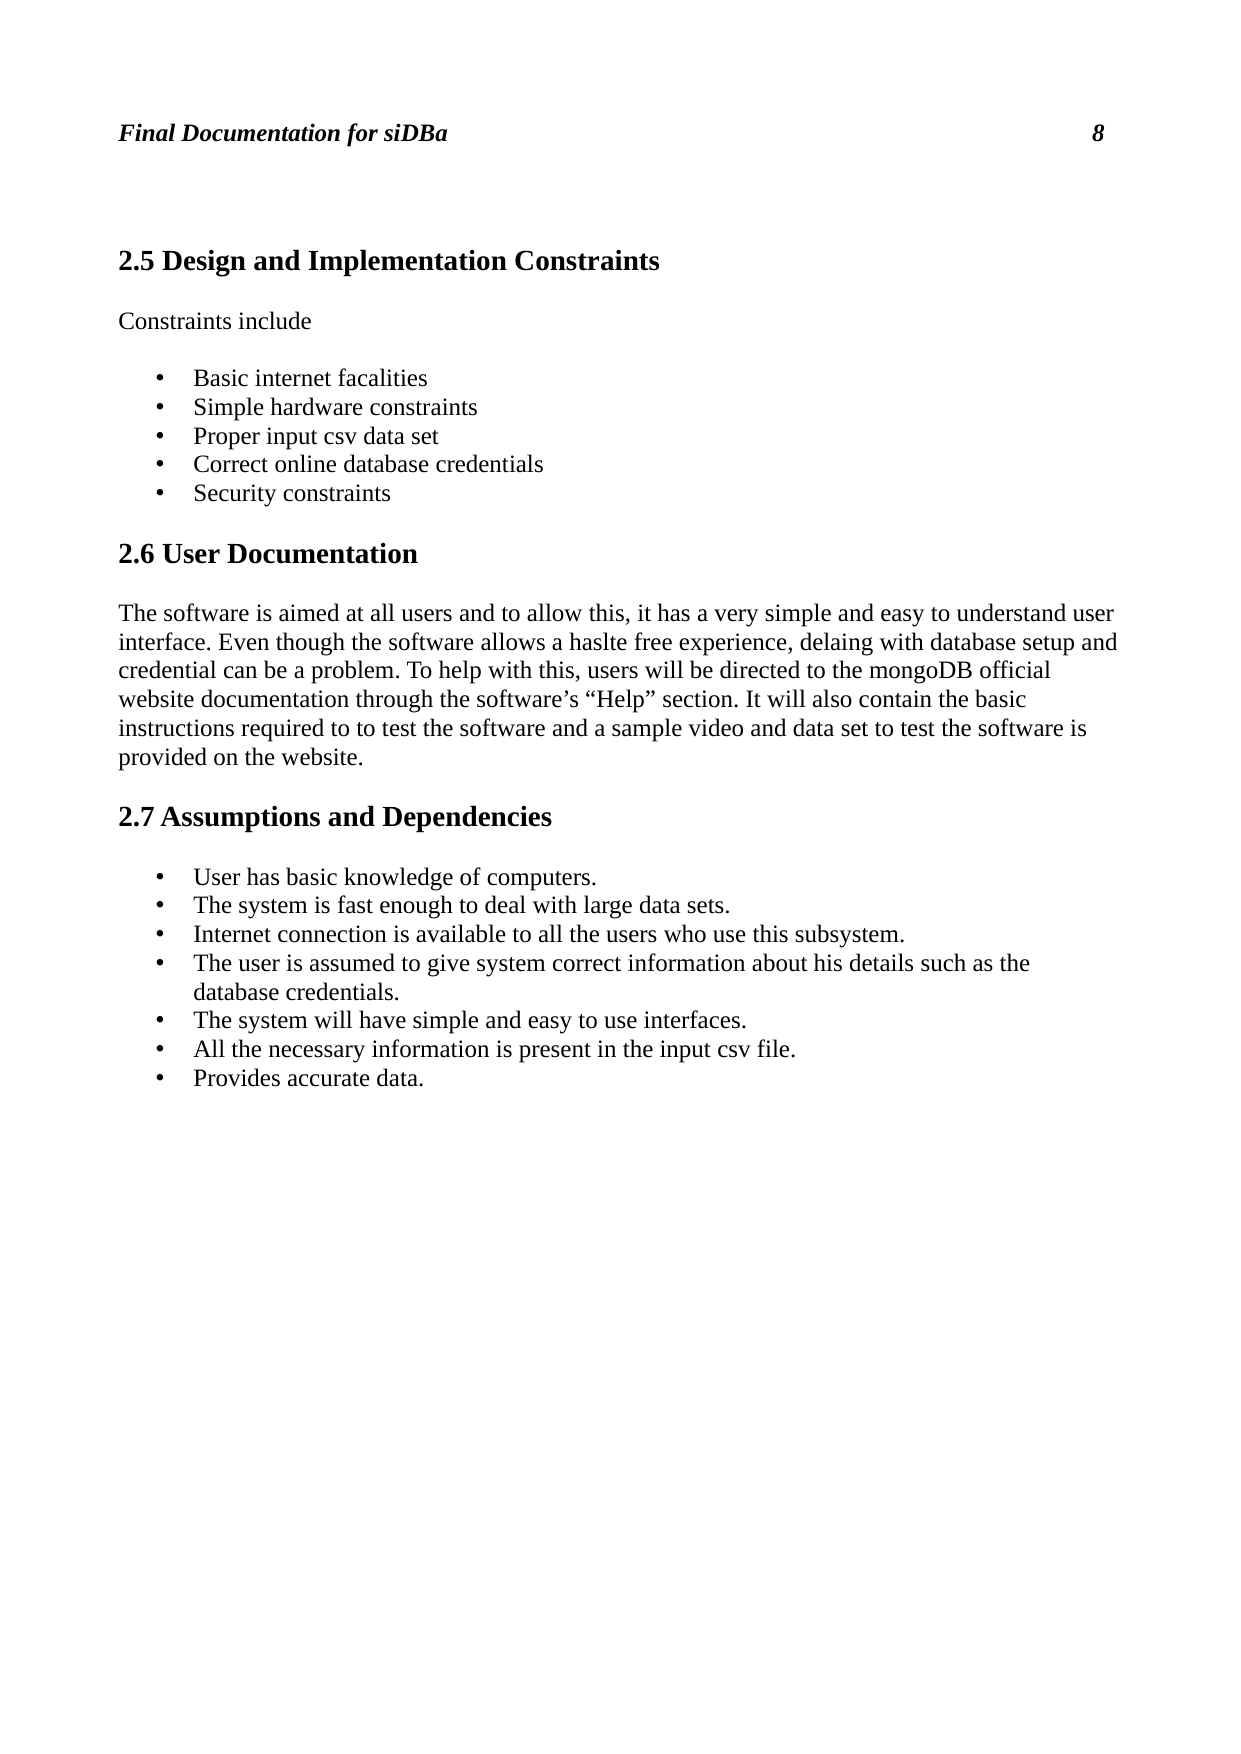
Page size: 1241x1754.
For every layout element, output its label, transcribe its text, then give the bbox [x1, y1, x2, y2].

list Simple hardware constraints [156, 392, 1122, 421]
list Basic internet facalities [156, 363, 1122, 392]
list Proper input csv data set [156, 421, 1122, 449]
text 2.7 Assumptions and Dependencies [118, 799, 1122, 833]
list Correct online database credentials [156, 449, 1122, 478]
text 2.5 Design and Implementation Constraints [118, 243, 1122, 277]
text 2.6 User Documentation [118, 536, 1122, 569]
list The system will have simple and easy to use interfaces. [156, 1005, 1122, 1034]
list Provides accurate data. [156, 1063, 1122, 1092]
text The software is aimed at all users and to allow this, it has a very simple and easy to understand user interface. Even though the software allows a haslte free experience, delaing with database setup and credential can be a problem. To help with this, users will be directed to the mongoDB official website documentation through the software’s “Help” section. It will also contain the basic instructions required to to test the software and a sample video and data set to test the software is provided on the website. [118, 598, 1122, 771]
list The user is assumed to give system correct information about his details such as the database credentials. [156, 948, 1122, 1005]
list Security constraints [156, 478, 1122, 507]
list The system is fast enough to deal with large data sets. [156, 890, 1122, 919]
list All the necessary information is present in the input csv file. [156, 1034, 1122, 1063]
text Constraints include [118, 306, 1122, 334]
list Internet connection is available to all the users who use this subsystem. [156, 919, 1122, 948]
list User has basic knowledge of computers. [156, 862, 1122, 890]
